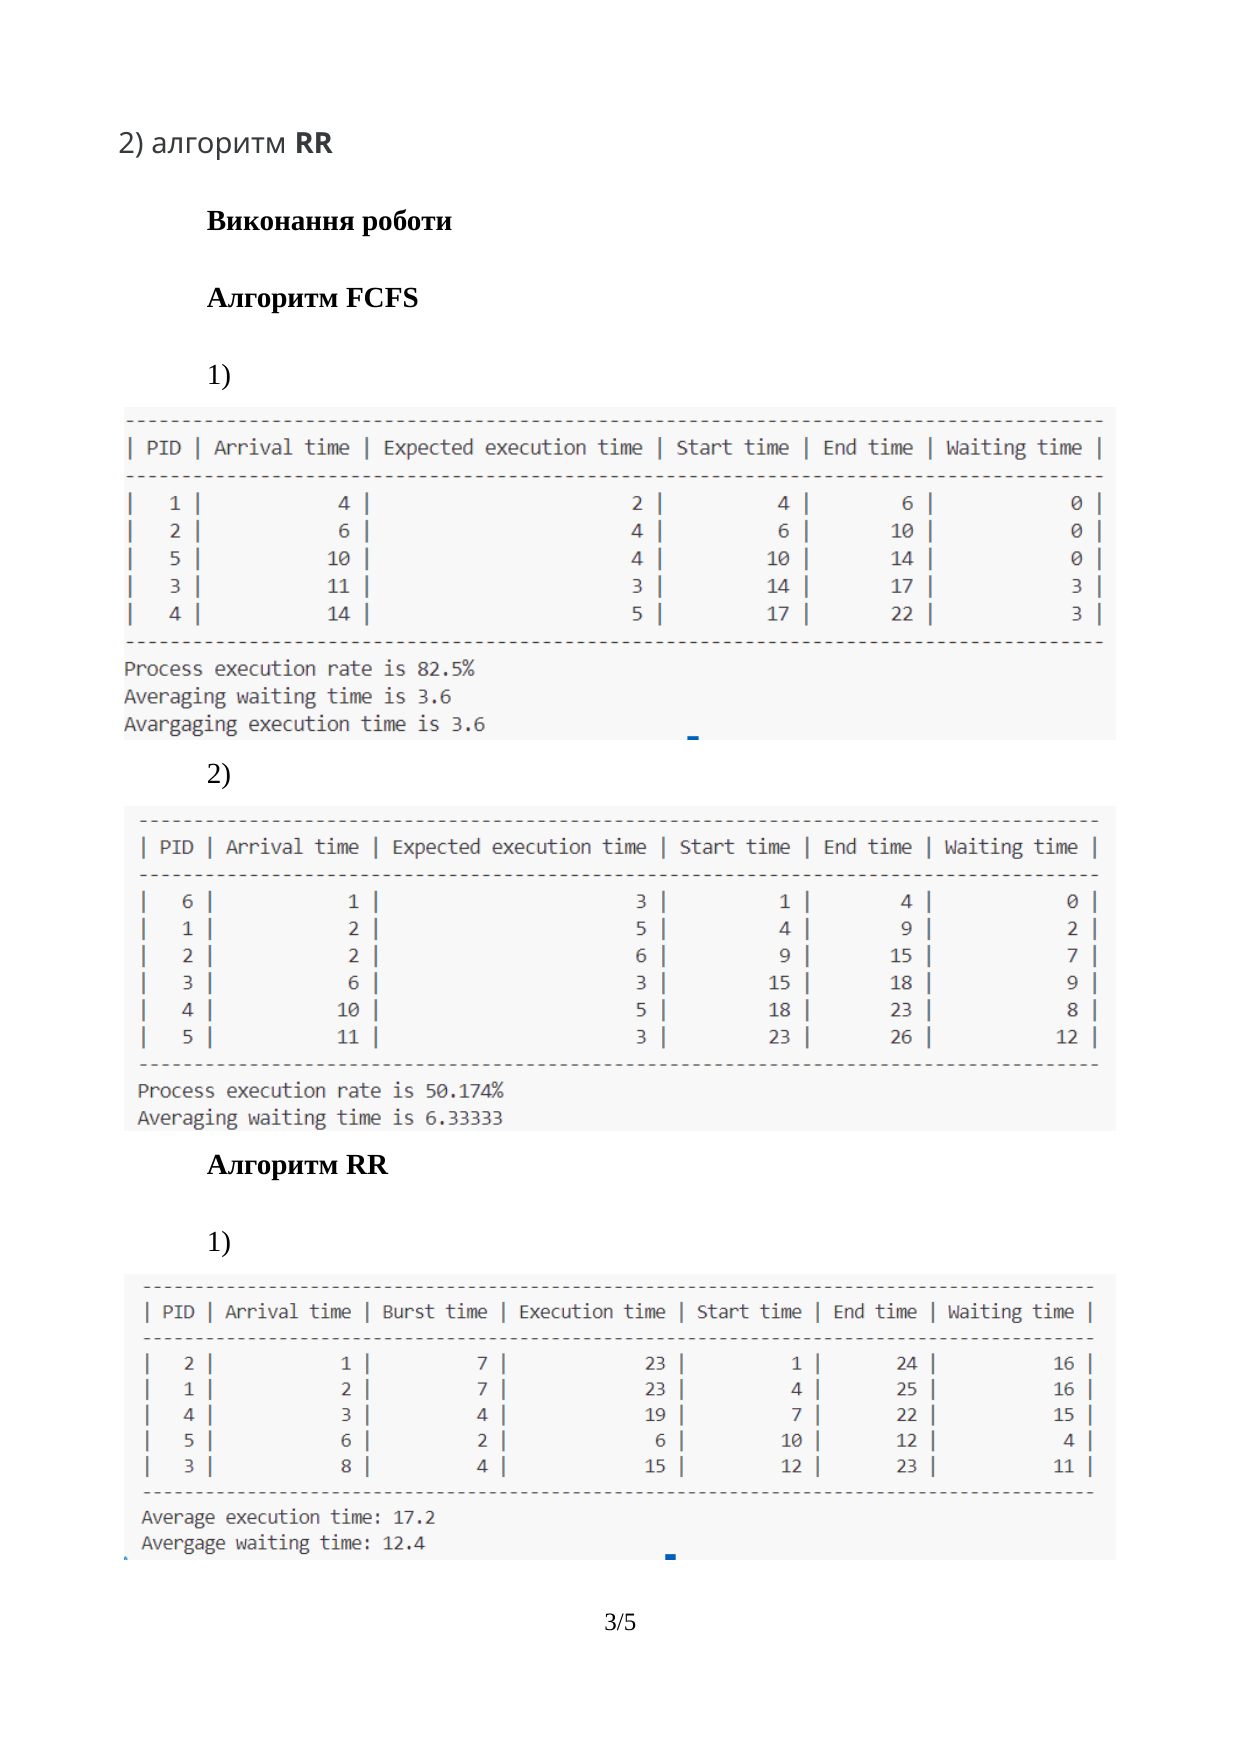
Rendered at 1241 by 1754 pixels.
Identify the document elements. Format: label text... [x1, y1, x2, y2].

text Алгоритм RR [118, 833, 1110, 1181]
picture [124, 1274, 1117, 1560]
text Виконання роботи [118, 203, 1110, 237]
picture [124, 407, 1117, 740]
text Алгоритм FCFS [118, 280, 1110, 314]
text 1) [118, 1224, 1110, 1258]
text 1) [118, 357, 1110, 391]
text 2) алгоритм RR [118, 118, 1122, 162]
text 2) [118, 434, 1110, 789]
picture [124, 806, 1117, 1131]
